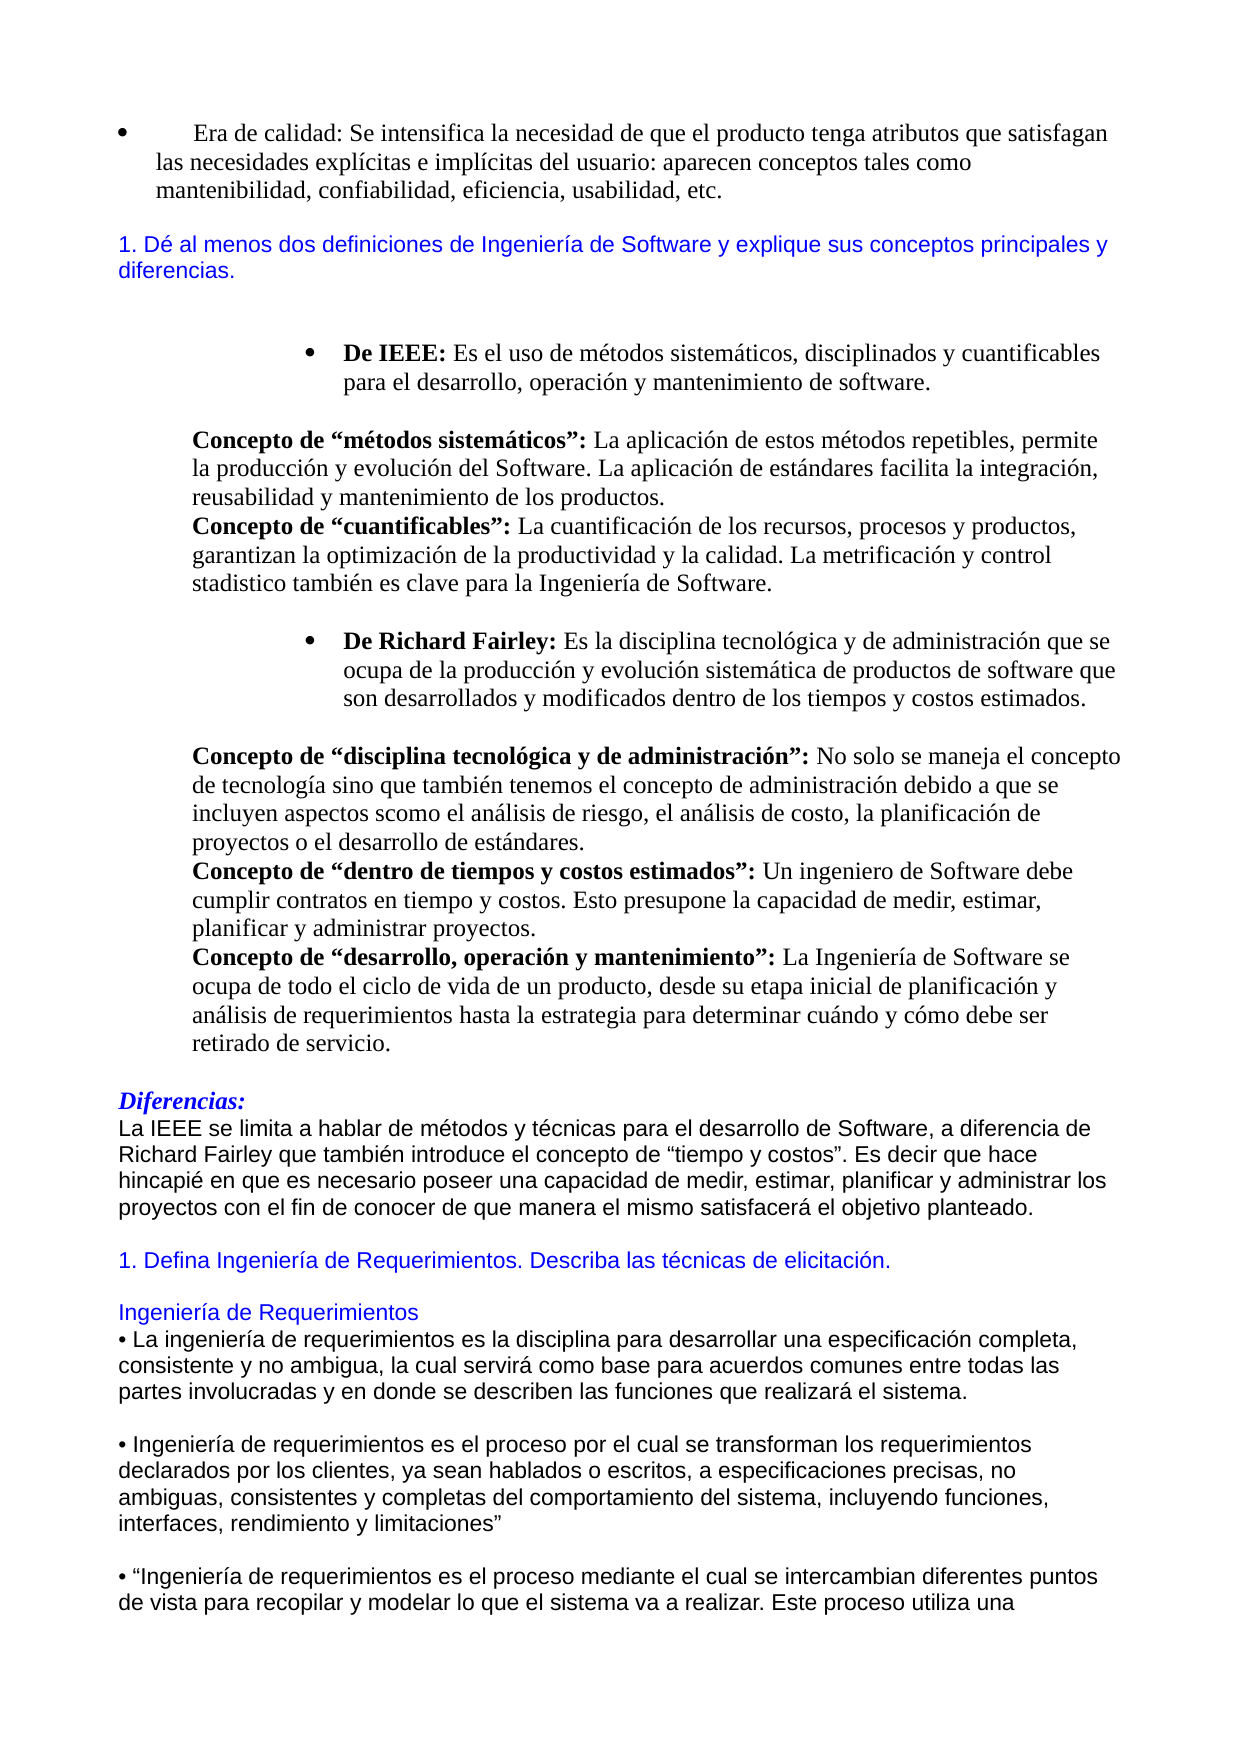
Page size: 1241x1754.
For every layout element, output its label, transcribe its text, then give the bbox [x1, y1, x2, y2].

text • La ingeniería de requerimientos es la disciplina para desarrollar una especificación completa, consistente y no ambigua, la cual servirá como base para acuerdos comunes entre todas las partes involucradas y en donde se describen las funciones que realizará el sistema. [118, 1326, 1122, 1405]
text 1. Dé al menos dos definiciones de Ingeniería de Software y explique sus conceptos principales y diferencias. [118, 231, 1122, 283]
text Concepto de “desarrollo, operación y mantenimiento”: La Ingeniería de Software se ocupa de todo el ciclo de vida de un producto, desde su etapa inicial de planificación y análisis de requerimientos hasta la estrategia para determinar cuándo y cómo debe ser retirado de servicio. [192, 942, 1122, 1057]
text • Ingeniería de requerimientos es el proceso por el cual se transforman los requerimientos declarados por los clientes, ya sean hablados o escritos, a especificaciones precisas, no ambiguas, consistentes y completas del comportamiento del sistema, incluyendo funciones, interfaces, rendimiento y limitaciones” [118, 1431, 1122, 1536]
list De Richard Fairley: Es la disciplina tecnológica y de administración que se ocupa de la producción y evolución sistemática de productos de software que son desarrollados y modificados dentro de los tiempos y costos estimados. [306, 626, 1122, 712]
list Era de calidad: Se intensifica la necesidad de que el producto tenga atributos que satisfagan las necesidades explícitas e implícitas del usuario: aparecen conceptos tales como mantenibilidad, confiabilidad, eficiencia, usabilidad, etc. [118, 118, 1122, 204]
text Ingeniería de Requerimientos [118, 1299, 1122, 1326]
text Concepto de “disciplina tecnológica y de administración”: No solo se maneja el concepto de tecnología sino que también tenemos el concepto de administración debido a que se incluyen aspectos scomo el análisis de riesgo, el análisis de costo, la planificación de proyectos o el desarrollo de estándares. [192, 741, 1122, 856]
text Diferencias: [118, 1086, 1122, 1115]
text Concepto de “cuantificables”: La cuantificación de los recursos, procesos y productos, garantizan la optimización de la productividad y la calidad. La metrificación y control stadistico también es clave para la Ingeniería de Software. [192, 511, 1122, 597]
text 1. Defina Ingeniería de Requerimientos. Describa las técnicas de elicitación. [118, 1247, 1122, 1273]
text Concepto de “dentro de tiempos y costos estimados”: Un ingeniero de Software debe cumplir contratos en tiempo y costos. Esto presupone la capacidad de medir, estimar, planificar y administrar proyectos. [192, 856, 1122, 942]
text La IEEE se limita a hablar de métodos y técnicas para el desarrollo de Software, a diferencia de Richard Fairley que también introduce el concepto de “tiempo y costos”. Es decir que hace hincapié en que es necesario poseer una capacidad de medir, estimar, planificar y administrar los proyectos con el fin de conocer de que manera el mismo satisfacerá el objetivo planteado. [118, 1115, 1122, 1220]
text • “Ingeniería de requerimientos es el proceso mediante el cual se intercambian diferentes puntos de vista para recopilar y modelar lo que el sistema va a realizar. Este proceso utiliza una [118, 1563, 1122, 1616]
text Concepto de “métodos sistemáticos”: La aplicación de estos métodos repetibles, permite la producción y evolución del Software. La aplicación de estándares facilita la integración, reusabilidad y mantenimiento de los productos. [192, 425, 1122, 511]
list De IEEE: Es el uso de métodos sistemáticos, disciplinados y cuantificables para el desarrollo, operación y mantenimiento de software. [306, 338, 1122, 396]
